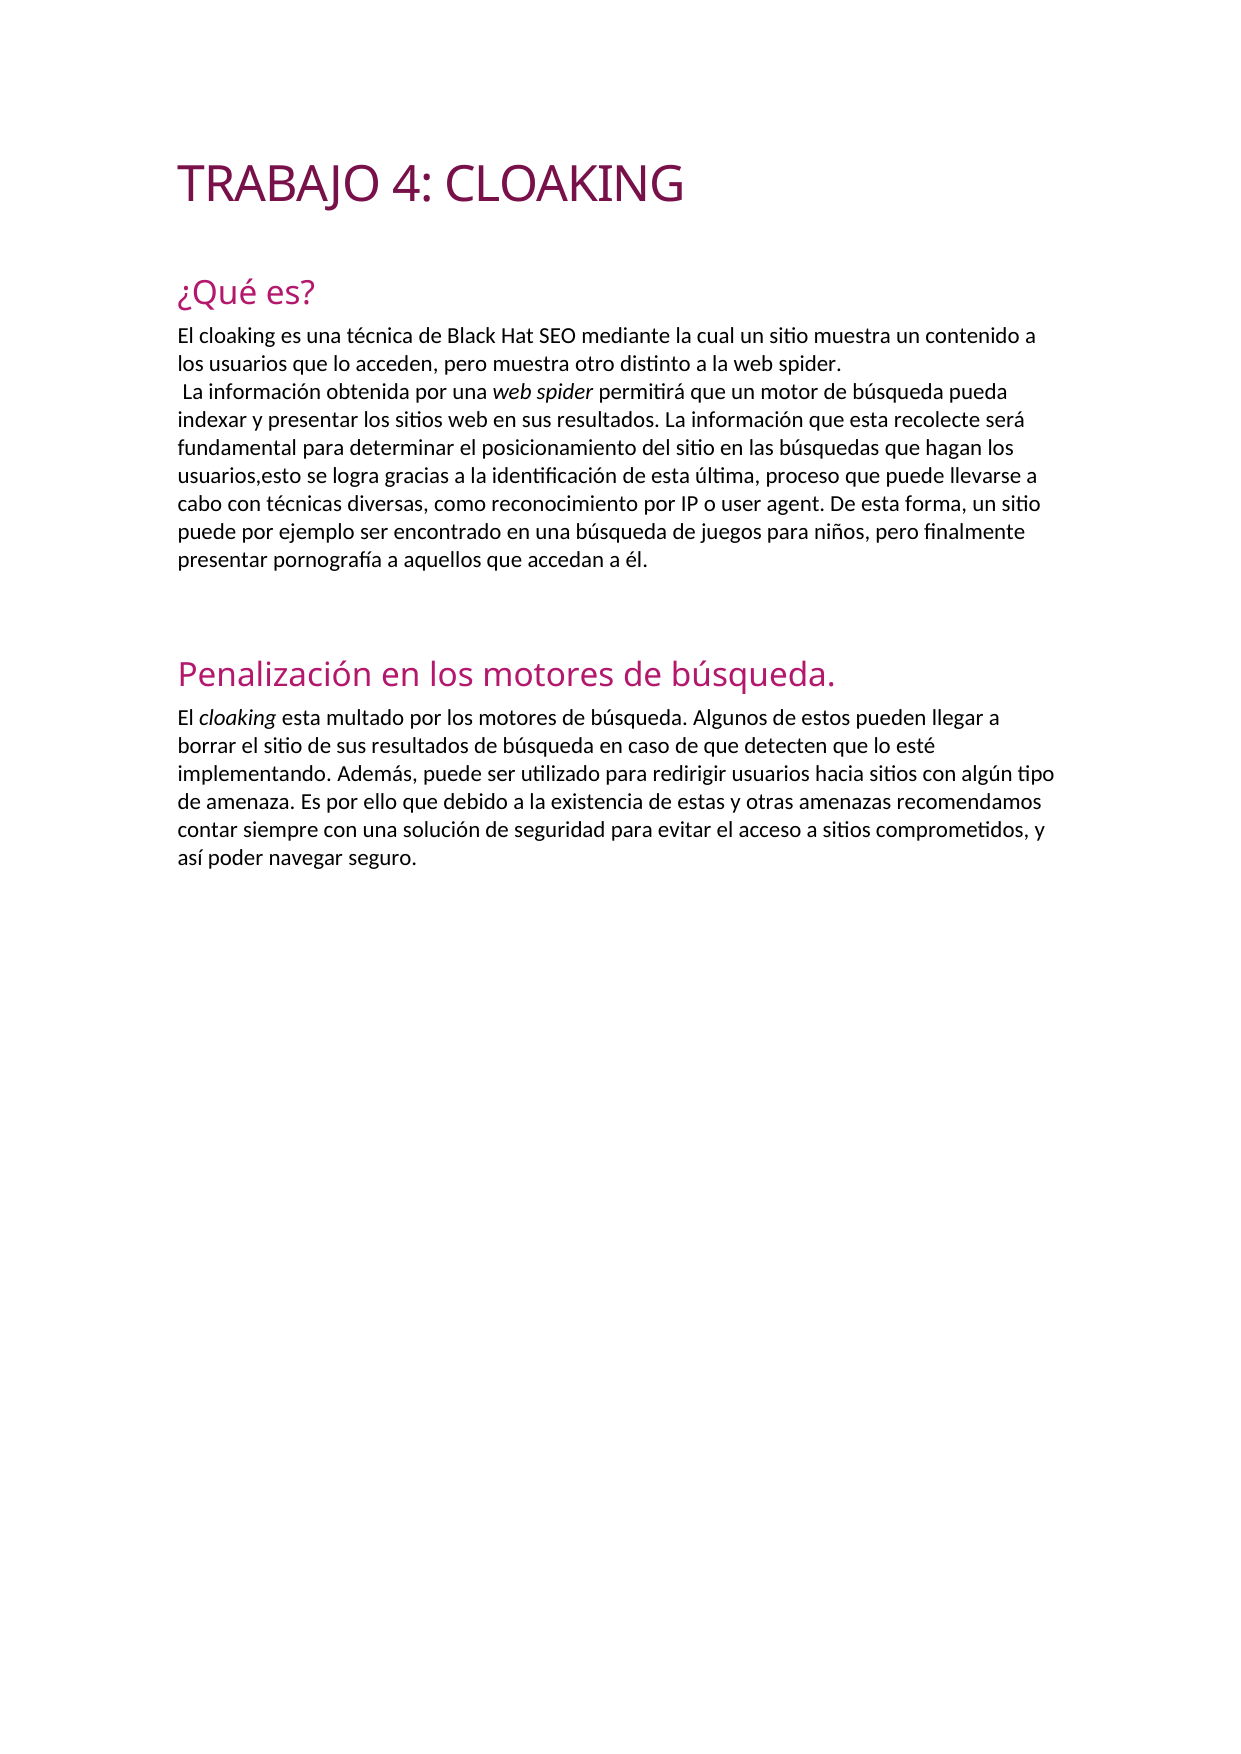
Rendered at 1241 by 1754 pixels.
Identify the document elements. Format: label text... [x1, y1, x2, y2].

text La información obtenida por una web spider permitirá que un motor de búsqueda pueda indexar y presentar los sitios web en sus resultados. La información que esta recolecte será fundamental para determinar el posicionamiento del sitio en las búsquedas que hagan los usuarios,esto se logra gracias a la identificación de esta última, proceso que puede llevarse a cabo con técnicas diversas, como reconocimiento por IP o user agent. De esta forma, un sitio puede por ejemplo ser encontrado en una búsqueda de juegos para niños, pero finalmente presentar pornografía a aquellos que accedan a él. [177, 377, 1063, 573]
subtitle ¿Qué es? [177, 269, 1063, 314]
text TRABAJO 4: CLOAKING [177, 148, 1063, 216]
text El cloaking es una técnica de Black Hat SEO mediante la cual un sitio muestra un contenido a los usuarios que lo acceden, pero muestra otro distinto a la web spider. [177, 321, 1063, 377]
text El cloaking esta multado por los motores de búsqueda. Algunos de estos pueden llegar a borrar el sitio de sus resultados de búsqueda en caso de que detecten que lo esté implementando. Además, puede ser utilizado para redirigir usuarios hacia sitios con algún tipo de amenaza. Es por ello que debido a la existencia de estas y otras amenazas recomendamos contar siempre con una solución de seguridad para evitar el acceso a sitios comprometidos, y así poder navegar seguro. [177, 703, 1063, 871]
subtitle Penalización en los motores de búsqueda. [177, 651, 1063, 697]
